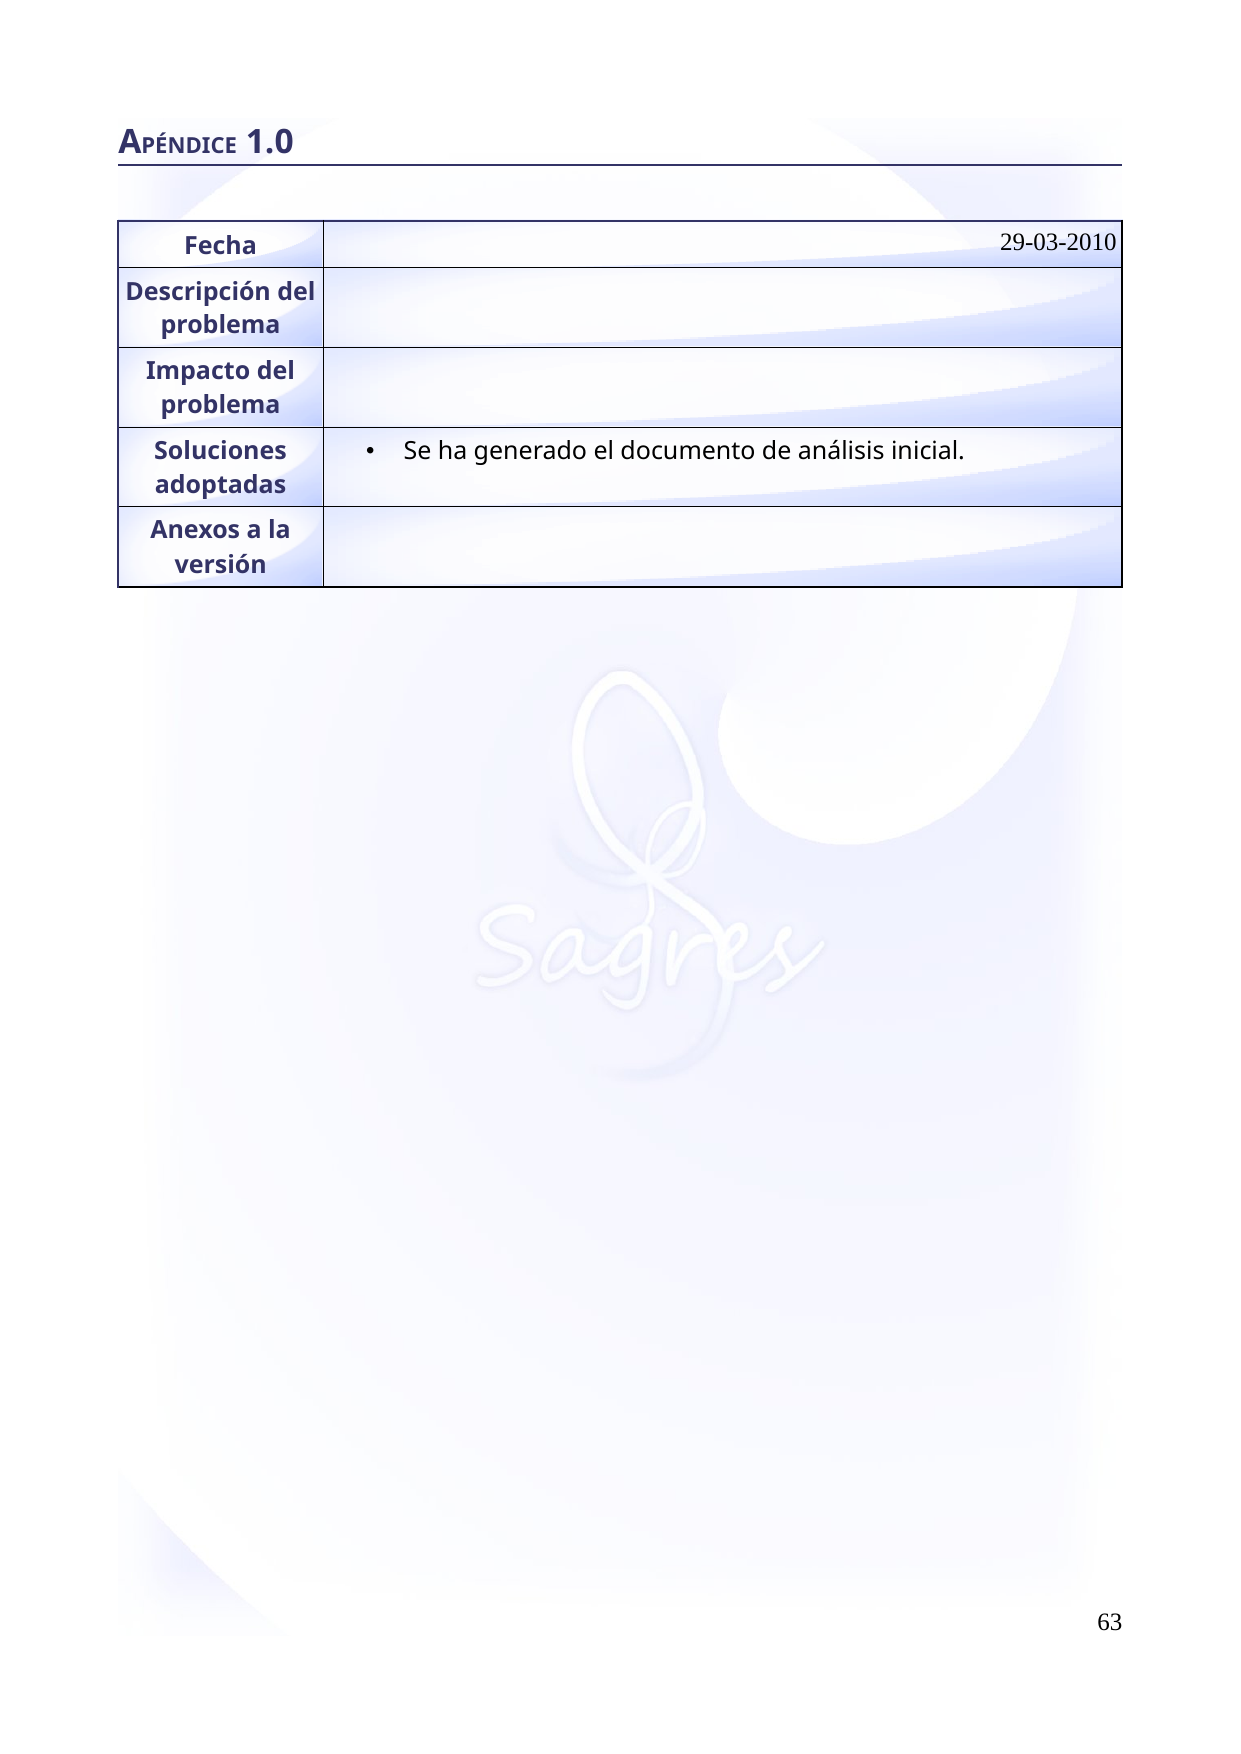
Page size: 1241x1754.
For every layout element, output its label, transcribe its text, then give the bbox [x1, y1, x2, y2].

table_cell Se ha generado el documento de análisis inicial. [324, 428, 1121, 506]
table_cell Descripción del problema [119, 268, 323, 347]
table_cell [324, 268, 1121, 347]
table_header Fecha [119, 222, 323, 267]
table_cell Soluciones adoptadas [119, 428, 323, 506]
table_header 29-03-2010 [324, 222, 1121, 267]
table_cell Impacto del problema [119, 348, 323, 427]
picture [118, 588, 1122, 1636]
picture [118, 166, 1122, 220]
table_cell [324, 348, 1121, 427]
table_cell [324, 507, 1121, 586]
subtitle Apéndice 1.0 [118, 118, 1122, 164]
table_cell Anexos a la versión [119, 507, 323, 586]
